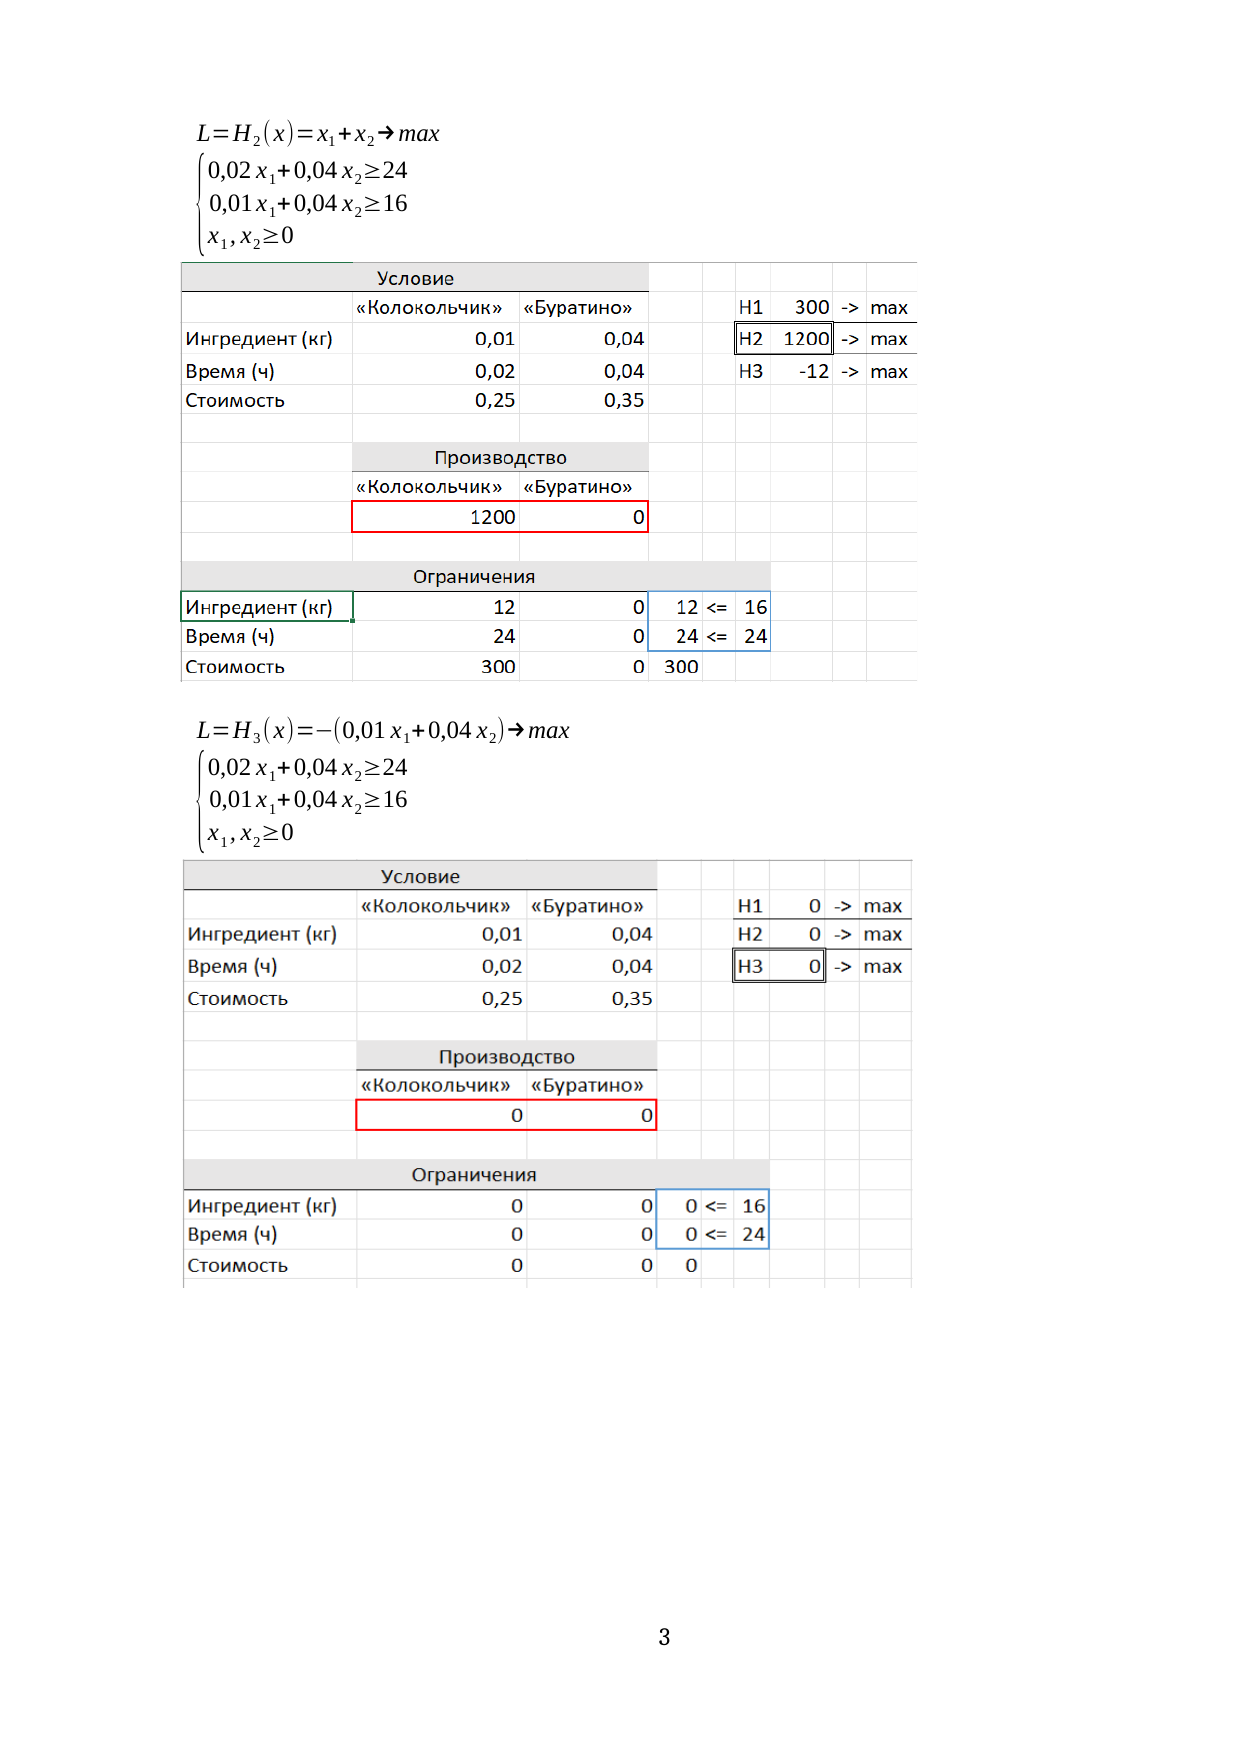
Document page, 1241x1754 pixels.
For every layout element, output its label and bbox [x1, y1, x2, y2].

picture [182, 859, 913, 1288]
picture [180, 262, 918, 682]
